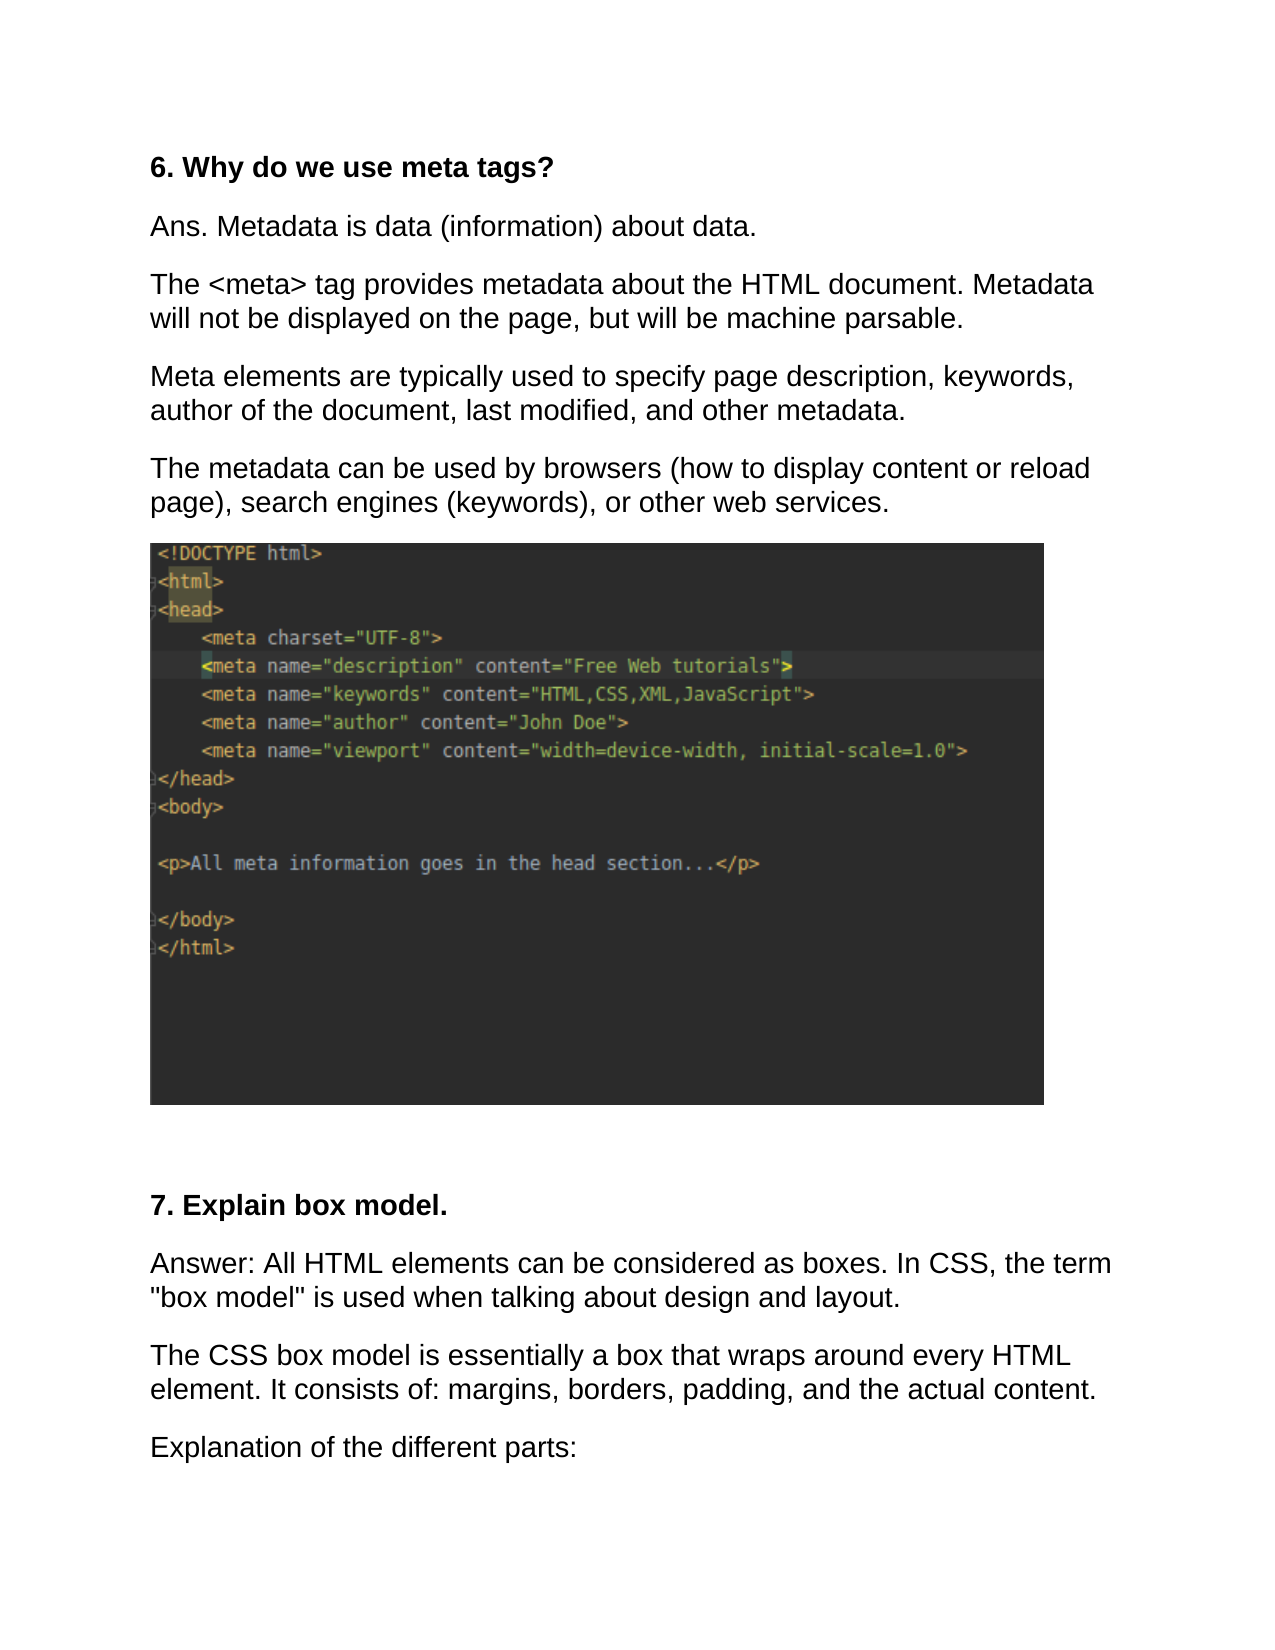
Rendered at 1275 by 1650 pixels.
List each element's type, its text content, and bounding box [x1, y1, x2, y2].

text Answer: All HTML elements can be considered as boxes. In CSS, the term "box model" is used when talking about design and layout. [150, 1246, 1125, 1313]
picture [150, 543, 1044, 1105]
text Explanation of the different parts: [150, 1431, 1125, 1464]
text 7. Explain box model. [150, 1188, 1125, 1221]
text 6. Why do we use meta tags? [150, 150, 1125, 183]
text Meta elements are typically used to specify page description, keywords, author of the document, last modified, and other metadata. [150, 359, 1125, 426]
text The CSS box model is essentially a box that wraps around every HTML element. It consists of: margins, borders, padding, and the actual content. [150, 1338, 1125, 1406]
text The <meta> tag provides metadata about the HTML document. Metadata will not be displayed on the page, but will be machine parsable. [150, 267, 1125, 334]
text Ans. Metadata is data (information) about data. [150, 208, 1125, 242]
text The metadata can be used by browsers (how to display content or reload page), search engines (keywords), or other web services. [150, 451, 1125, 518]
